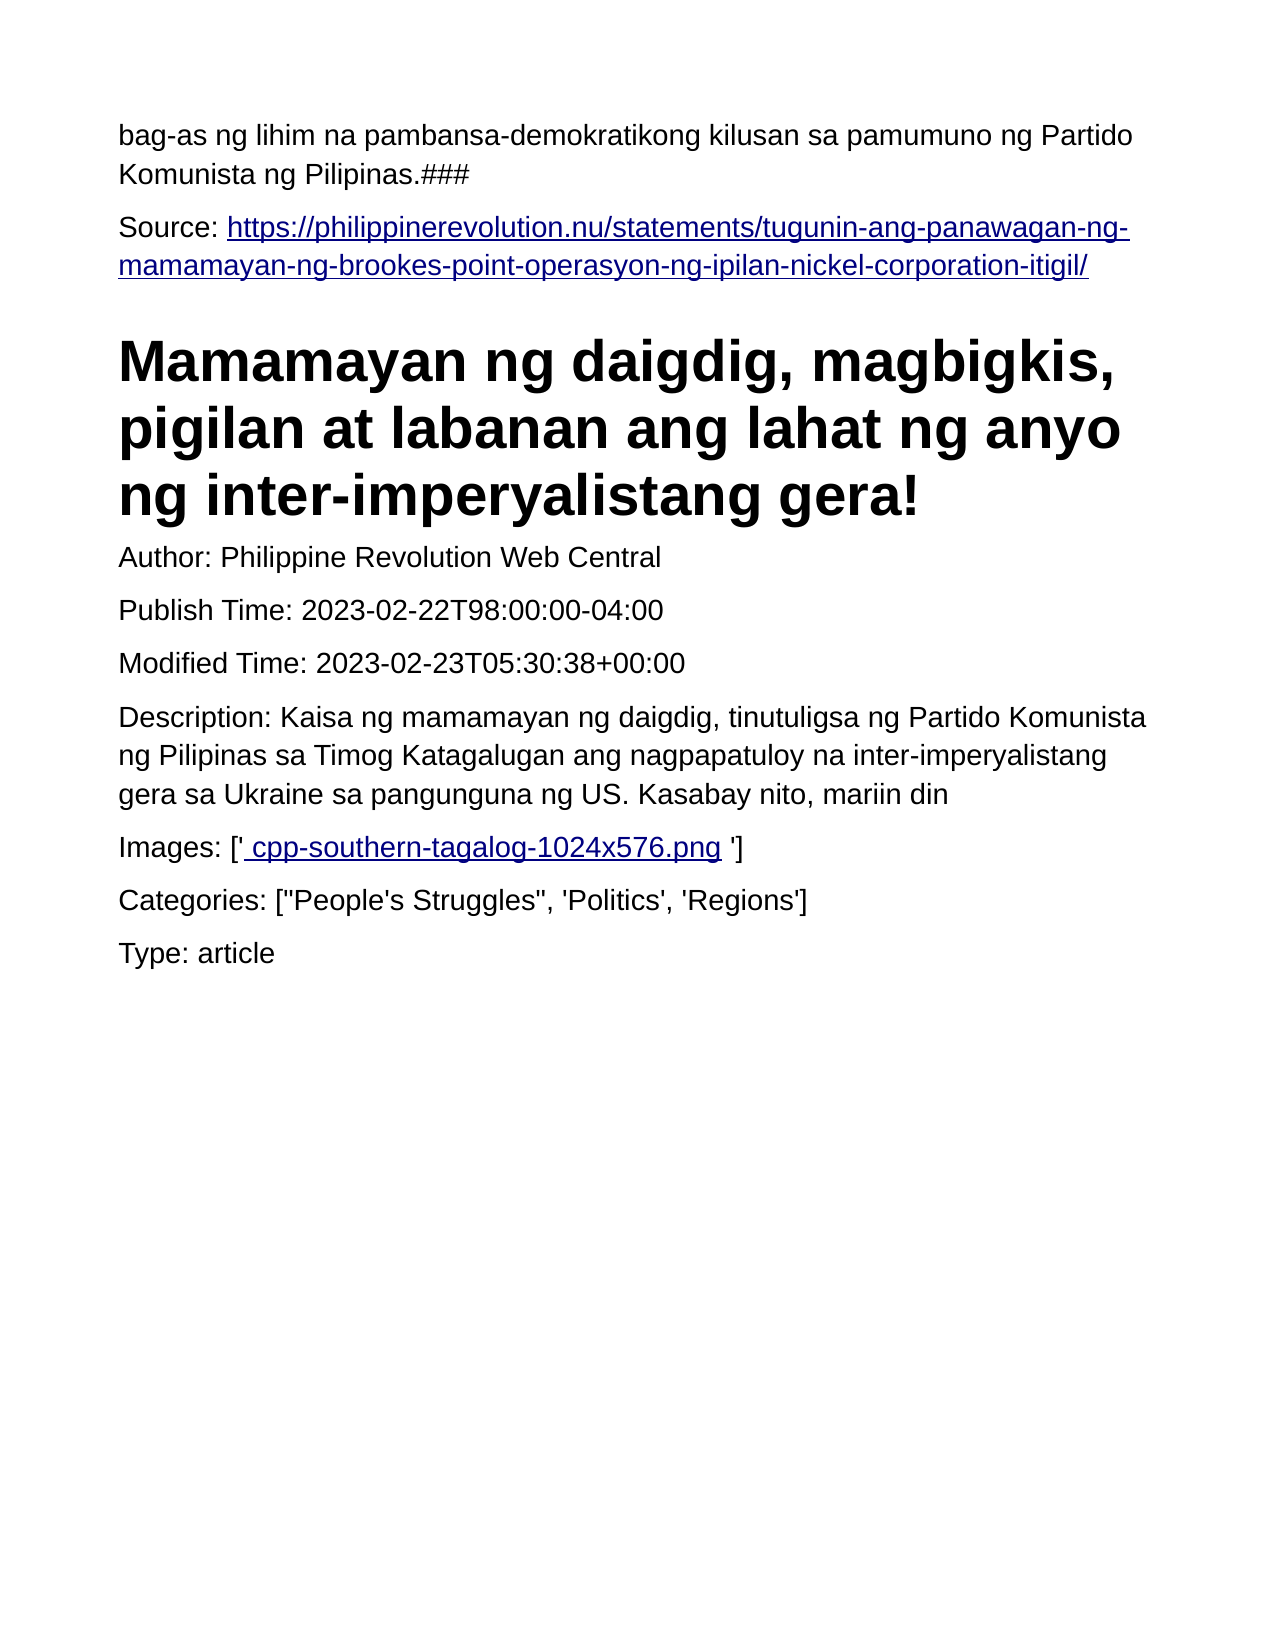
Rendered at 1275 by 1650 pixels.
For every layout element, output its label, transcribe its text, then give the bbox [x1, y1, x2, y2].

text Source: https://philippinerevolution.nu/statements/tugunin-ang-panawagan-ng-mamamayan-ng-brookes-point-operasyon-ng-ipilan-nickel-corporation-itigil/ [118, 210, 1157, 282]
text bag-as ng lihim na pambansa-demokratikong kilusan sa pamumuno ng Partido Komunista ng Pilipinas.### [118, 118, 1157, 190]
text Type: article [118, 936, 1157, 969]
text Author: Philippine Revolution Web Central [118, 540, 1157, 574]
text Publish Time: 2023-02-22T98:00:00-04:00 [118, 593, 1157, 627]
subtitle Mamamayan ng daigdig, magbigkis, pigilan at labanan ang lahat ng anyo ng inter-imperyalistang gera! [118, 326, 1157, 528]
text Images: [' cpp-southern-tagalog-1024x576.png '] [118, 830, 1157, 863]
text Modified Time: 2023-02-23T05:30:38+00:00 [118, 646, 1157, 680]
text Description: Kaisa ng mamamayan ng daigdig, tinutuligsa ng Partido Komunista ng Pilipinas sa Timog Katagalugan ang nagpapatuloy na inter-imperyalistang gera sa Ukraine sa pangunguna ng US. Kasabay nito, mariin din [118, 699, 1157, 810]
text Categories: ["People's Struggles", 'Politics', 'Regions'] [118, 883, 1157, 916]
